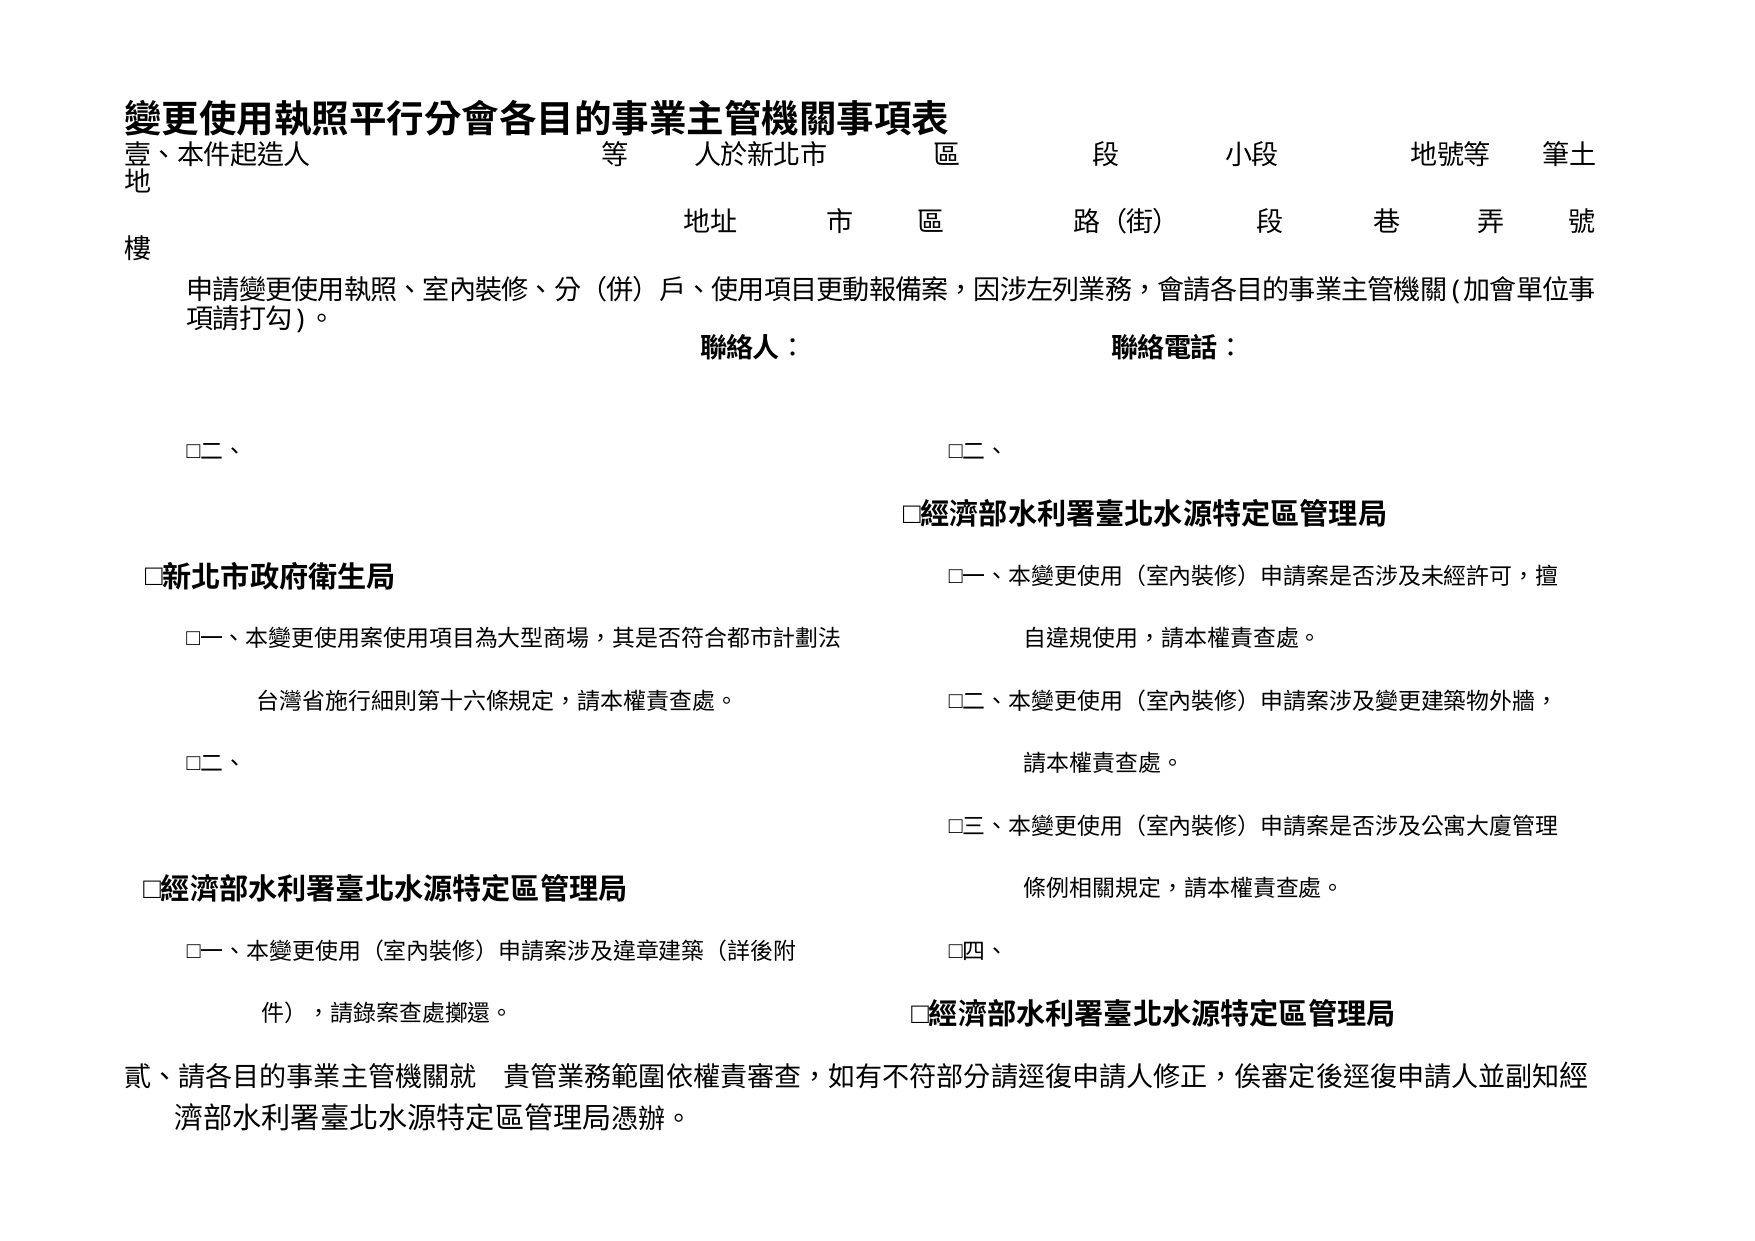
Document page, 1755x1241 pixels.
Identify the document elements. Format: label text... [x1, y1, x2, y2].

text □一、本變更使用（室內裝修）申請案是否涉及未經許可，擅自違規使用，請本權責查處。 [949, 533, 1564, 658]
text □四、 [949, 908, 1564, 970]
text □經濟部水利署臺北水源特定區管理局 [886, 470, 1604, 533]
text □經濟部水利署臺北水源特定區管理局 [911, 970, 1604, 1033]
text □二、 [186, 408, 802, 470]
text □二、 [948, 408, 1604, 470]
text □新北市政府衛生局 [145, 533, 802, 595]
text □一、本變更使用案使用項目為大型商場，其是否符合都市計劃法台灣省施行細則第十六條規定，請本權責查處。 [186, 595, 842, 720]
text □經濟部水利署臺北水源特定區管理局 [143, 845, 842, 908]
text □一、本變更使用（室內裝修）申請案涉及違章建築（詳後附件），請錄案查處擲還。 [187, 908, 842, 1033]
text □二、 [145, 720, 802, 783]
text [1638, 493, 1710, 790]
text □三、本變更使用（室內裝修）申請案是否涉及公寓大廈管理條例相關規定，請本權責查處。 [949, 783, 1564, 908]
text □二、本變更使用（室內裝修）申請案涉及變更建築物外牆，請本權責查處。 [949, 658, 1564, 783]
